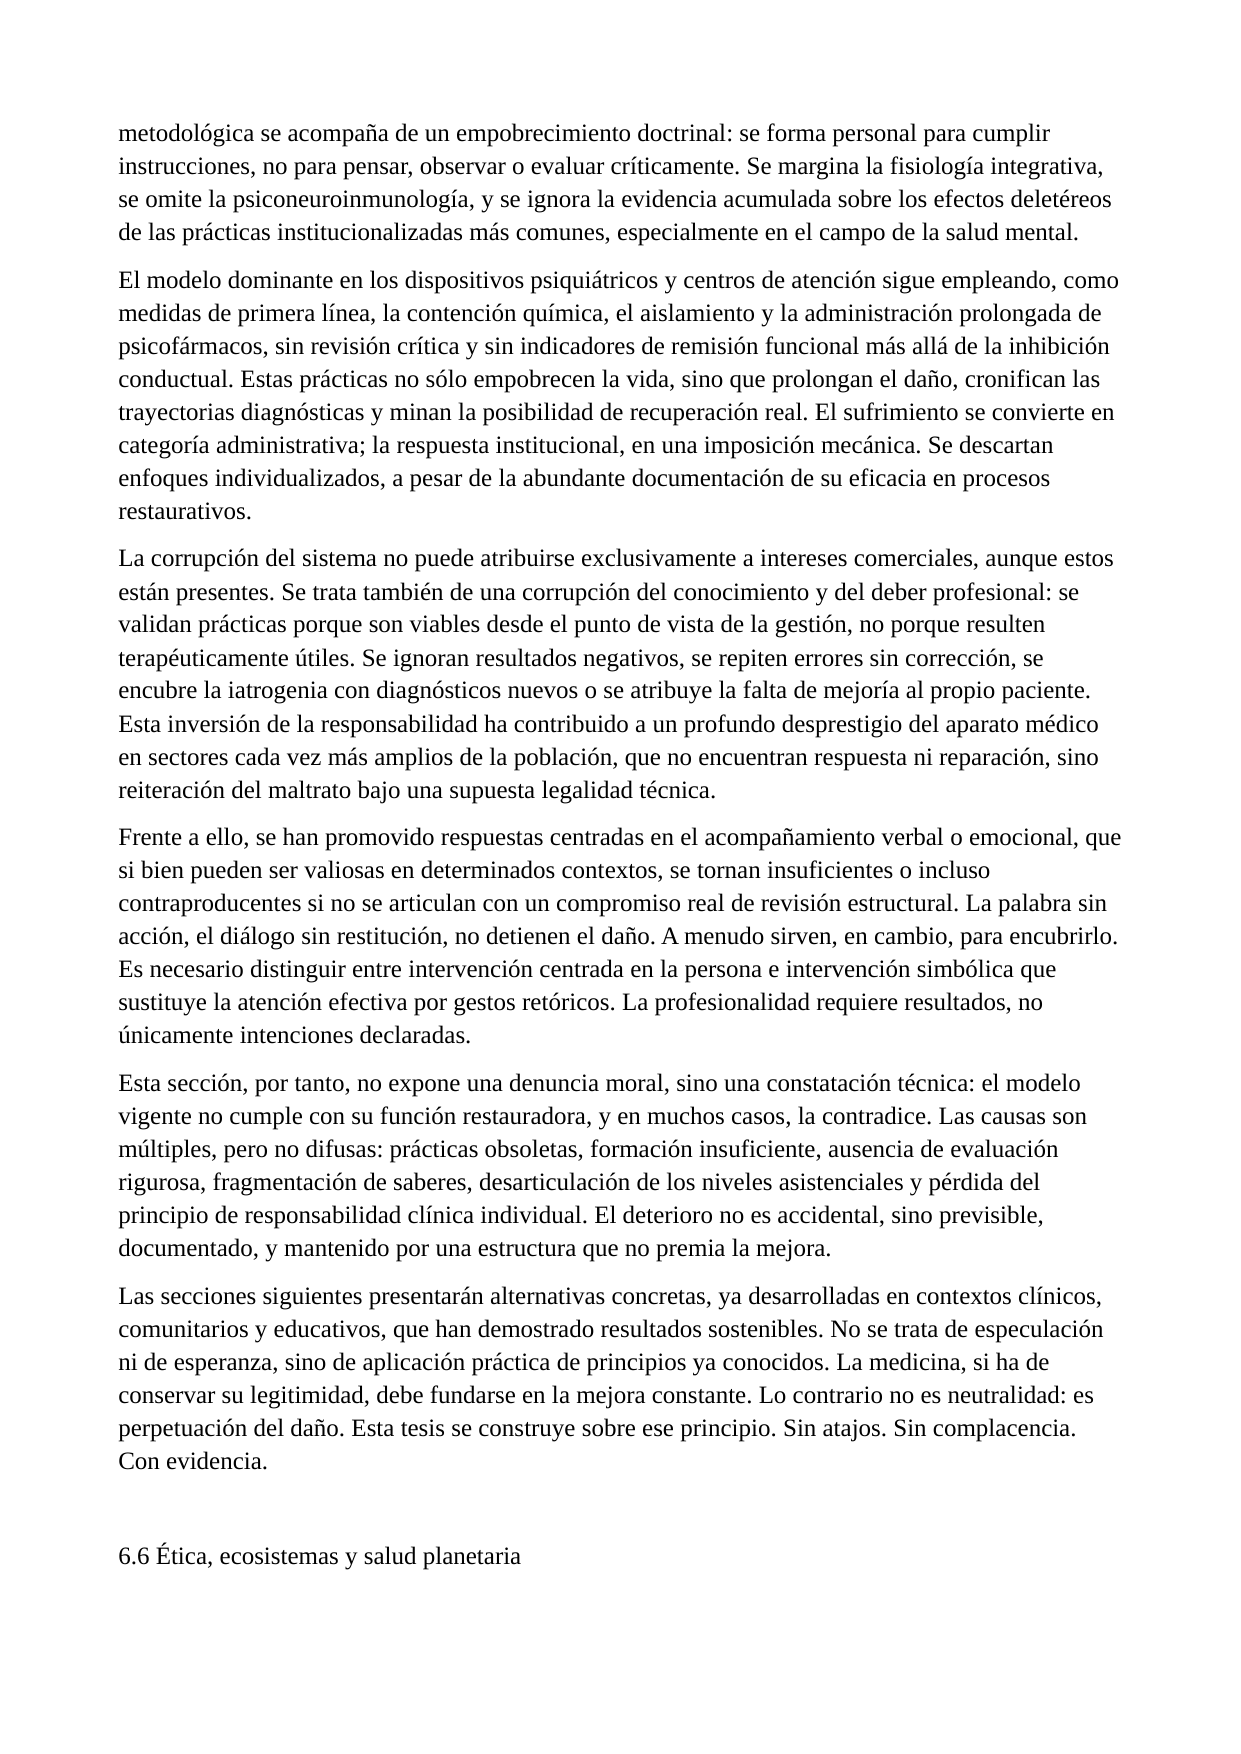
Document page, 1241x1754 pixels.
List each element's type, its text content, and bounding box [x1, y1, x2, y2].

text El modelo dominante en los dispositivos psiquiátricos y centros de atención sigue empleando, como medidas de primera línea, la contención química, el aislamiento y la administración prolongada de psicofármacos, sin revisión crítica y sin indicadores de remisión funcional más allá de la inhibición conductual. Estas prácticas no sólo empobrecen la vida, sino que prolongan el daño, cronifican las trayectorias diagnósticas y minan la posibilidad de recuperación real. El sufrimiento se convierte en categoría administrativa; la respuesta institucional, en una imposición mecánica. Se descartan enfoques individualizados, a pesar de la abundante documentación de su eficacia en procesos restaurativos. [118, 265, 1122, 525]
text 6.6 Ética, ecosistemas y salud planetaria [118, 1541, 1122, 1570]
text Las secciones siguientes presentarán alternativas concretas, ya desarrolladas en contextos clínicos, comunitarios y educativos, que han demostrado resultados sostenibles. No se trata de especulación ni de esperanza, sino de aplicación práctica de principios ya conocidos. La medicina, si ha de conservar su legitimidad, debe fundarse en la mejora constante. Lo contrario no es neutralidad: es perpetuación del daño. Esta tesis se construye sobre ese principio. Sin atajos. Sin complacencia. Con evidencia. [118, 1281, 1122, 1474]
text La corrupción del sistema no puede atribuirse exclusivamente a intereses comerciales, aunque estos están presentes. Se trata también de una corrupción del conocimiento y del deber profesional: se validan prácticas porque son viables desde el punto de vista de la gestión, no porque resulten terapéuticamente útiles. Se ignoran resultados negativos, se repiten errores sin corrección, se encubre la iatrogenia con diagnósticos nuevos o se atribuye la falta de mejoría al propio paciente. Esta inversión de la responsabilidad ha contribuido a un profundo desprestigio del aparato médico en sectores cada vez más amplios de la población, que no encuentran respuesta ni reparación, sino reiteración del maltrato bajo una supuesta legalidad técnica. [118, 543, 1122, 803]
text metodológica se acompaña de un empobrecimiento doctrinal: se forma personal para cumplir instrucciones, no para pensar, observar o evaluar críticamente. Se margina la fisiología integrativa, se omite la psiconeuroinmunología, y se ignora la evidencia acumulada sobre los efectos deletéreos de las prácticas institucionalizadas más comunes, especialmente en el campo de la salud mental. [118, 118, 1122, 246]
text Frente a ello, se han promovido respuestas centradas en el acompañamiento verbal o emocional, que si bien pueden ser valiosas en determinados contextos, se tornan insuficientes o incluso contraproducentes si no se articulan con un compromiso real de revisión estructural. La palabra sin acción, el diálogo sin restitución, no detienen el daño. A menudo sirven, en cambio, para encubrirlo. Es necesario distinguir entre intervención centrada en la persona e intervención simbólica que sustituye la atención efectiva por gestos retóricos. La profesionalidad requiere resultados, no únicamente intenciones declaradas. [118, 822, 1122, 1049]
text Esta sección, por tanto, no expone una denuncia moral, sino una constatación técnica: el modelo vigente no cumple con su función restauradora, y en muchos casos, la contradice. Las causas son múltiples, pero no difusas: prácticas obsoletas, formación insuficiente, ausencia de evaluación rigurosa, fragmentación de saberes, desarticulación de los niveles asistenciales y pérdida del principio de responsabilidad clínica individual. El deterioro no es accidental, sino previsible, documentado, y mantenido por una estructura que no premia la mejora. [118, 1068, 1122, 1262]
